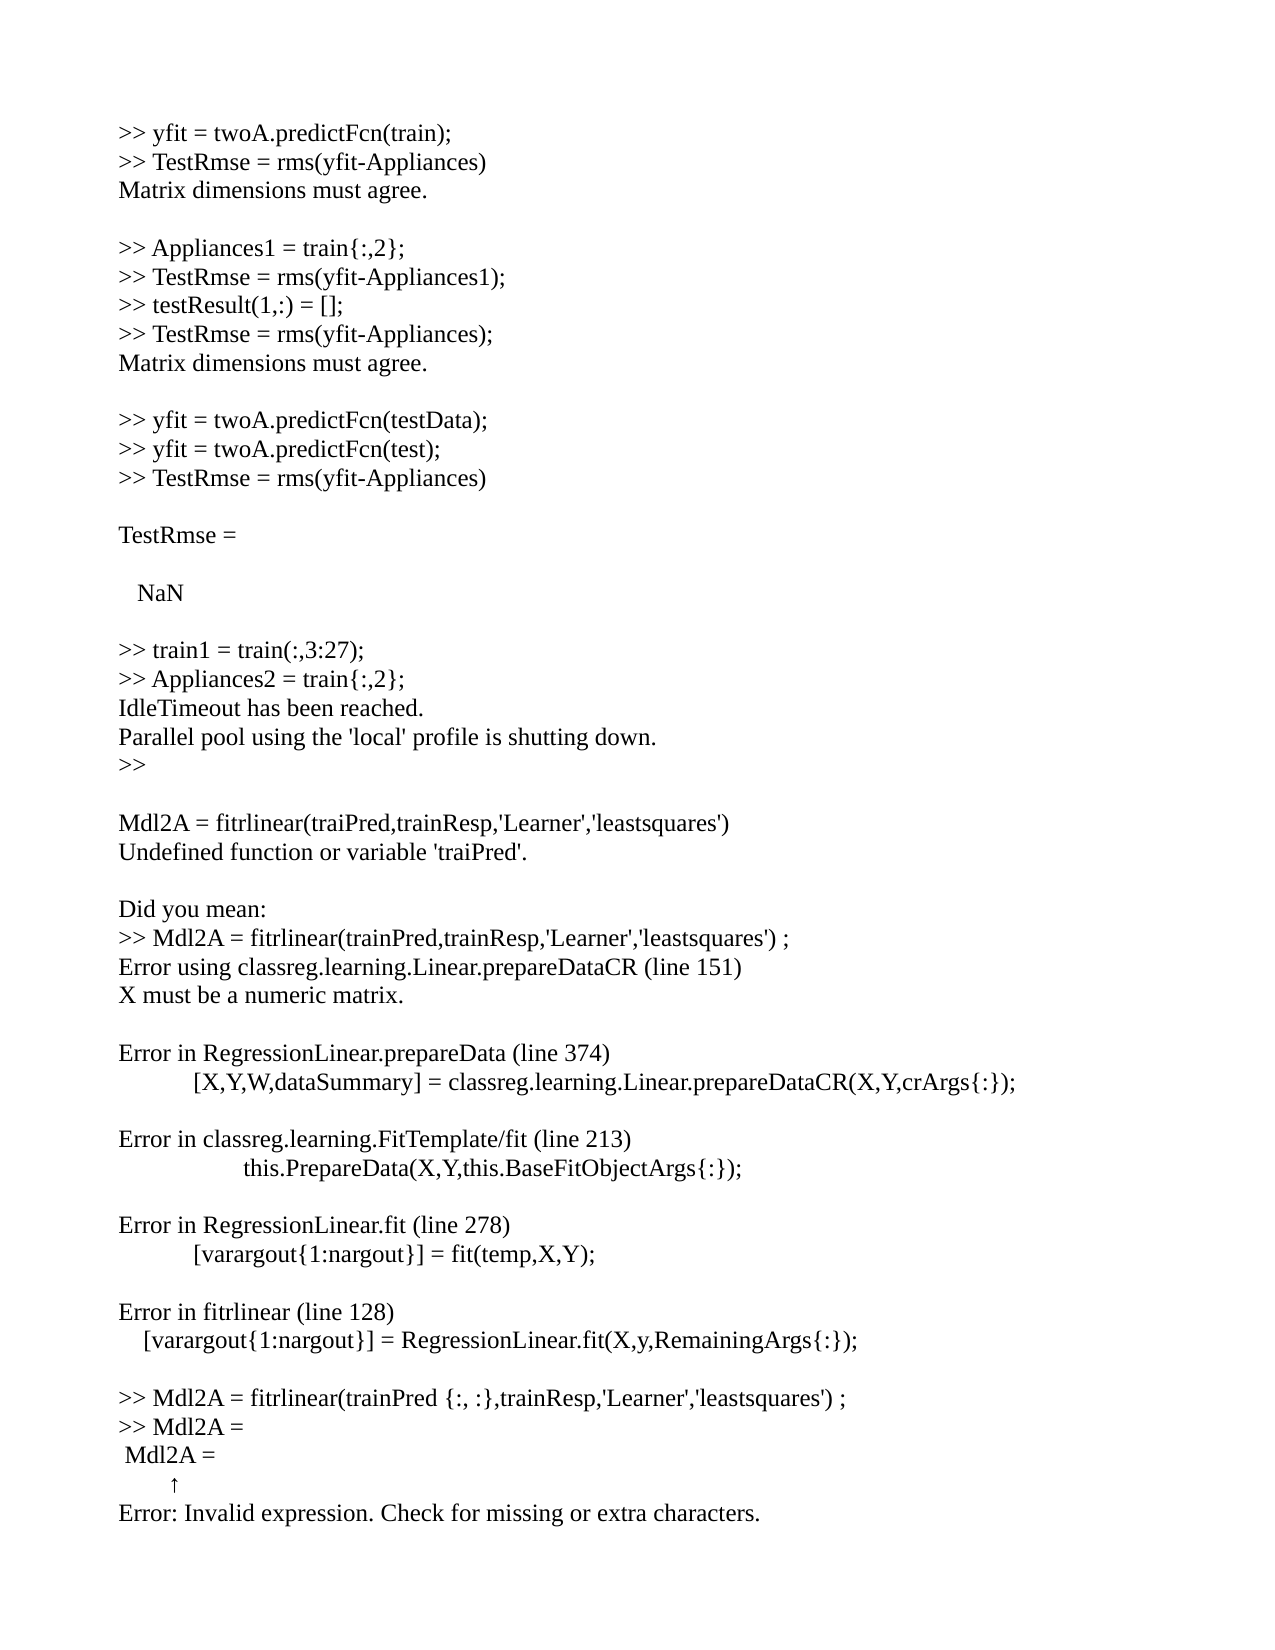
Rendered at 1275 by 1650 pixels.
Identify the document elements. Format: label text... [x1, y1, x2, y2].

text Matrix dimensions must agree. [118, 348, 1157, 377]
text Error in RegressionLinear.prepareData (line 374) [118, 1038, 1157, 1067]
text >> Appliances1 = train{:,2}; [118, 233, 1157, 262]
text >> TestRmse = rms(yfit-Appliances) [118, 463, 1157, 492]
text IdleTimeout has been reached. [118, 693, 1157, 722]
text [varargout{1:nargout}] = fit(temp,X,Y); [118, 1239, 1157, 1268]
text >> testResult(1,:) = []; [118, 291, 1157, 319]
text Undefined function or variable 'traiPred'. [118, 837, 1157, 866]
text >> Mdl2A = fitrlinear(trainPred {:, :},trainResp,'Learner','leastsquares') ; [118, 1383, 1157, 1412]
text >> Mdl2A = [118, 1412, 1157, 1441]
text >> TestRmse = rms(yfit-Appliances) [118, 147, 1157, 176]
text >> yfit = twoA.predictFcn(train); [118, 118, 1157, 147]
text NaN [118, 578, 1157, 607]
text >> Mdl2A = fitrlinear(trainPred,trainResp,'Learner','leastsquares') ; [118, 923, 1157, 952]
text >> yfit = twoA.predictFcn(testData); [118, 406, 1157, 434]
text Mdl2A = [118, 1441, 1157, 1469]
text >> [118, 751, 1157, 779]
text TestRmse = [118, 521, 1157, 549]
text this.PrepareData(X,Y,this.BaseFitObjectArgs{:}); [118, 1153, 1157, 1182]
text Did you mean: [118, 894, 1157, 923]
text ↑ [118, 1469, 1157, 1498]
text Parallel pool using the 'local' profile is shutting down. [118, 722, 1157, 751]
text Error in classreg.learning.FitTemplate/fit (line 213) [118, 1124, 1157, 1153]
text >> TestRmse = rms(yfit-Appliances); [118, 319, 1157, 348]
text >> Appliances2 = train{:,2}; [118, 664, 1157, 693]
text X must be a numeric matrix. [118, 981, 1157, 1009]
text Error using classreg.learning.Linear.prepareDataCR (line 151) [118, 952, 1157, 981]
text >> yfit = twoA.predictFcn(test); [118, 434, 1157, 463]
text Matrix dimensions must agree. [118, 176, 1157, 204]
text Error in RegressionLinear.fit (line 278) [118, 1211, 1157, 1239]
text Error: Invalid expression. Check for missing or extra characters. [118, 1498, 1157, 1527]
text >> TestRmse = rms(yfit-Appliances1); [118, 262, 1157, 291]
text Mdl2A = fitrlinear(traiPred,trainResp,'Learner','leastsquares') [118, 808, 1157, 837]
text Error in fitrlinear (line 128) [118, 1297, 1157, 1326]
text [varargout{1:nargout}] = RegressionLinear.fit(X,y,RemainingArgs{:}); [118, 1326, 1157, 1354]
text [X,Y,W,dataSummary] = classreg.learning.Linear.prepareDataCR(X,Y,crArgs{:}); [118, 1067, 1157, 1096]
text >> train1 = train(:,3:27); [118, 636, 1157, 664]
